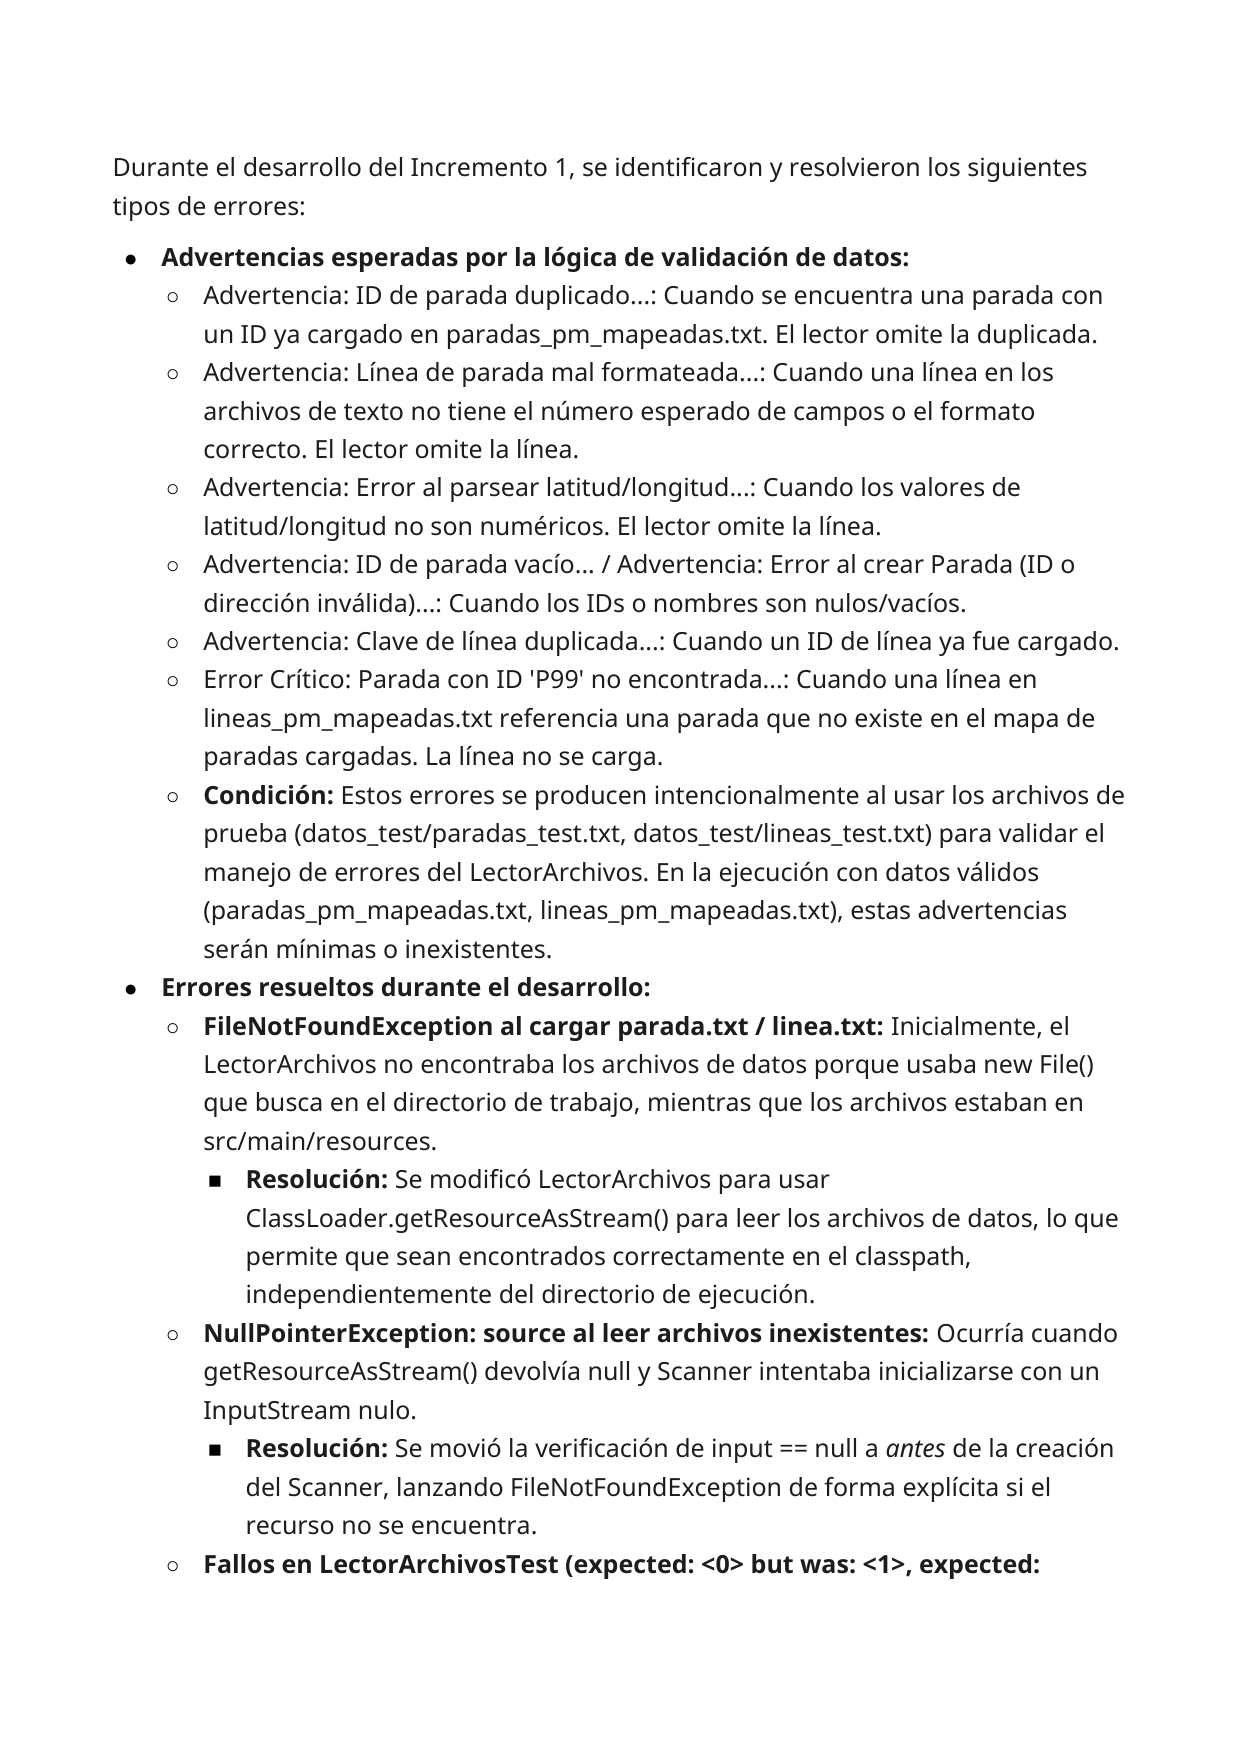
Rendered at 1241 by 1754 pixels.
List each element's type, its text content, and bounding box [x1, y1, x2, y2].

list NullPointerException: source al leer archivos inexistentes: Ocurría cuando getResourceAsStream() devolvía null y Scanner intentaba inicializarse con un InputStream nulo. [166, 1316, 1128, 1427]
list Advertencia: ID de parada duplicado...: Cuando se encuentra una parada con un ID ya cargado en paradas_pm_mapeadas.txt. El lector omite la duplicada. [166, 278, 1128, 350]
list Resolución: Se movió la verificación de input == null a antes de la creación del Scanner, lanzando FileNotFoundException de forma explícita si el recurso no se encuentra. [208, 1431, 1128, 1542]
list Advertencias esperadas por la lógica de validación de datos: [123, 239, 1128, 273]
list Advertencia: ID de parada vacío... / Advertencia: Error al crear Parada (ID o dirección inválida)...: Cuando los IDs o nombres son nulos/vacíos. [166, 547, 1128, 619]
text Durante el desarrollo del Incremento 1, se identificaron y resolvieron los siguientes tipos de errores: [112, 150, 1128, 222]
list FileNotFoundException al cargar parada.txt / linea.txt: Inicialmente, el LectorArchivos no encontraba los archivos de datos porque usaba new File() que busca en el directorio de trabajo, mientras que los archivos estaban en src/main/resources. [166, 1008, 1128, 1157]
list Advertencia: Línea de parada mal formateada...: Cuando una línea en los archivos de texto no tiene el número esperado de campos o el formato correcto. El lector omite la línea. [166, 355, 1128, 466]
list Advertencia: Clave de línea duplicada...: Cuando un ID de línea ya fue cargado. [166, 624, 1128, 658]
list Error Crítico: Parada con ID 'P99' no encontrada...: Cuando una línea en lineas_pm_mapeadas.txt referencia una parada que no existe en el mapa de paradas cargadas. La línea no se carga. [166, 662, 1128, 773]
list Condición: Estos errores se producen intencionalmente al usar los archivos de prueba (datos_test/paradas_test.txt, datos_test/lineas_test.txt) para validar el manejo de errores del LectorArchivos. En la ejecución con datos válidos (paradas_pm_mapeadas.txt, lineas_pm_mapeadas.txt), estas advertencias serán mínimas o inexistentes. [166, 777, 1128, 965]
list Resolución: Se modificó LectorArchivos para usar ClassLoader.getResourceAsStream() para leer los archivos de datos, lo que permite que sean encontrados correctamente en el classpath, independientemente del directorio de ejecución. [208, 1162, 1128, 1311]
list Fallos en LectorArchivosTest (expected: <0> but was: <1>, expected: [166, 1546, 1128, 1580]
list Errores resueltos durante el desarrollo: [123, 970, 1128, 1004]
list Advertencia: Error al parsear latitud/longitud...: Cuando los valores de latitud/longitud no son numéricos. El lector omite la línea. [166, 470, 1128, 542]
